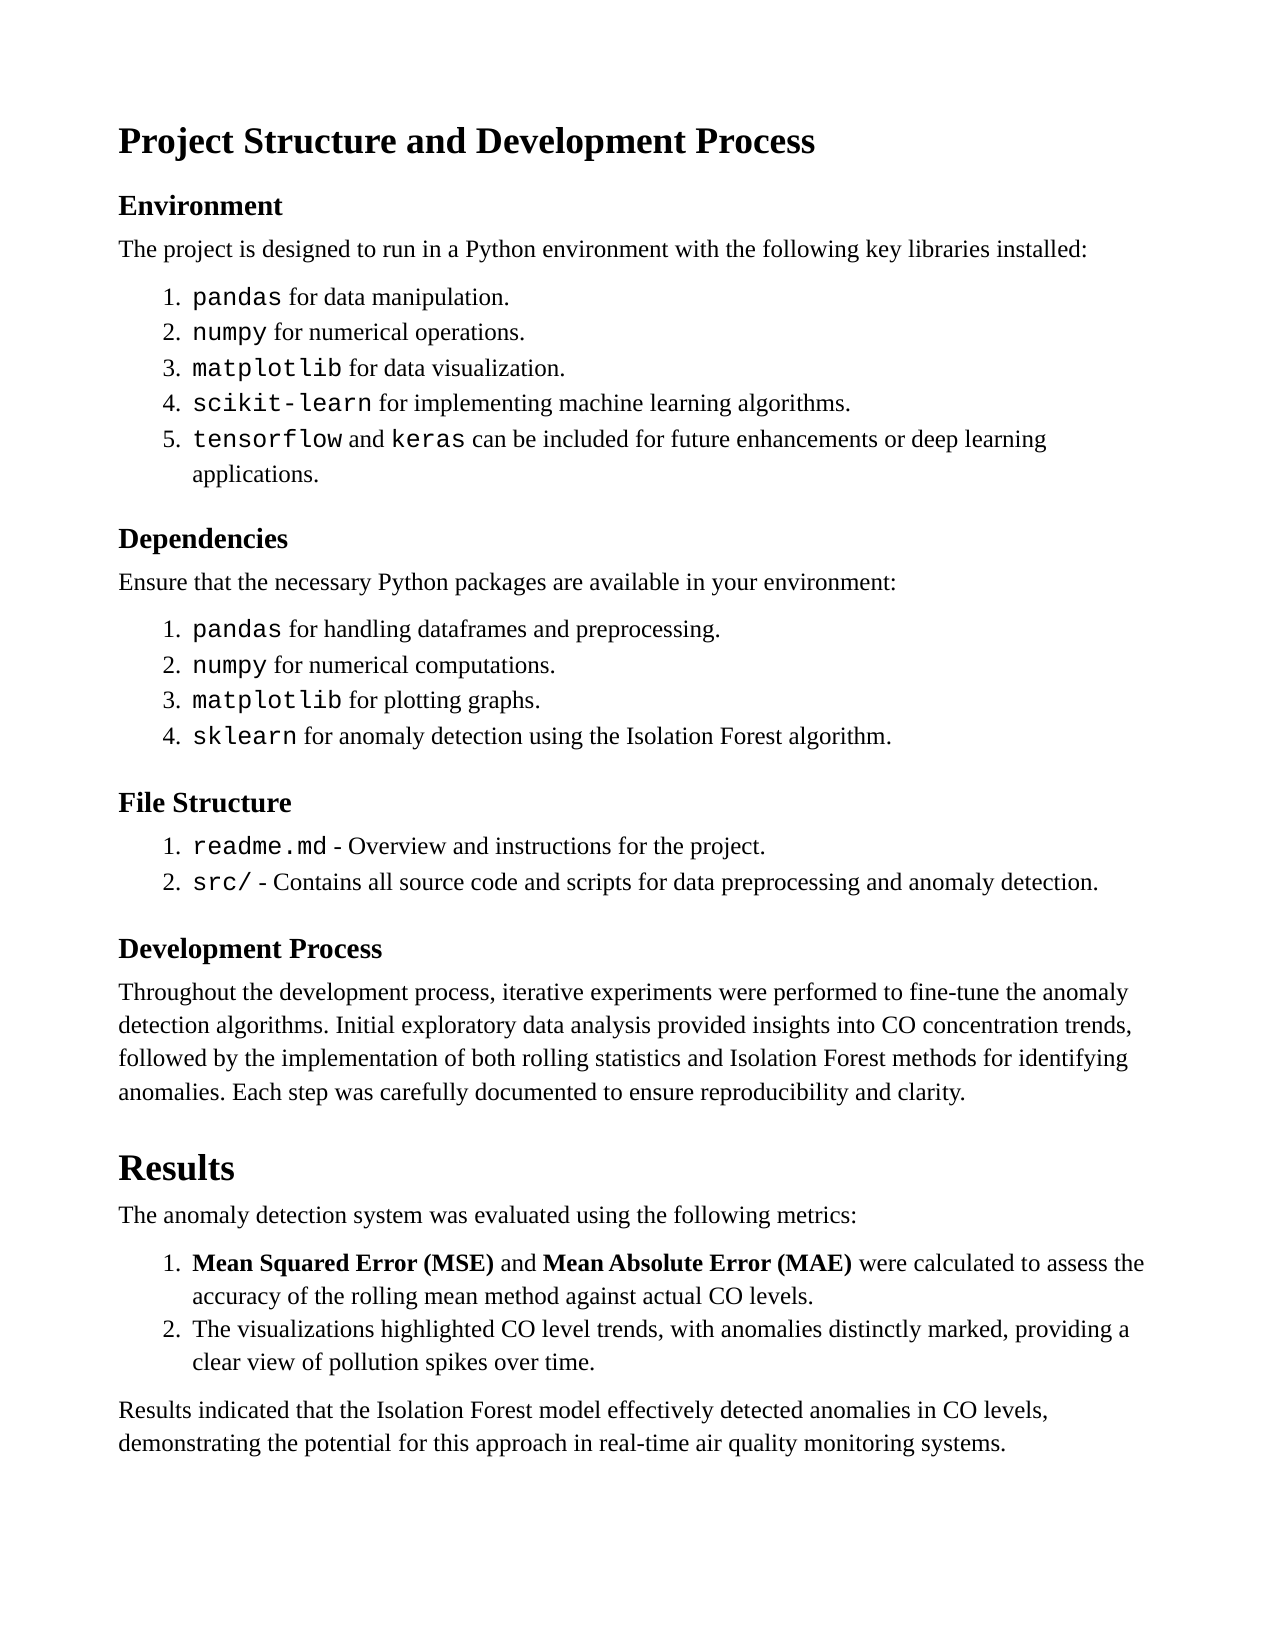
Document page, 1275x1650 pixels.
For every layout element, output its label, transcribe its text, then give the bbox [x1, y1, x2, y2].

text The project is designed to run in a Python environment with the following key libraries installed: [118, 234, 1157, 263]
list numpy for numerical computations. [162, 650, 1157, 681]
list pandas for handling dataframes and preprocessing. [162, 614, 1157, 645]
text Results indicated that the Isolation Forest model effectively detected anomalies in CO levels, demonstrating the potential for this approach in real-time air quality monitoring systems. [118, 1395, 1157, 1457]
list src/ - Contains all source code and scripts for data preprocessing and anomaly detection. [162, 867, 1157, 898]
list scikit-learn for implementing machine learning algorithms. [162, 388, 1157, 419]
list The visualizations highlighted CO level trends, with anomalies distinctly marked, providing a clear view of pollution spikes over time. [162, 1314, 1157, 1376]
subtitle File Structure [118, 785, 1157, 819]
text The anomaly detection system was evaluated using the following metrics: [118, 1201, 1157, 1229]
list matplotlib for plotting graphs. [162, 685, 1157, 716]
subtitle Dependencies [118, 521, 1157, 554]
subtitle Project Structure and Development Process [118, 118, 1157, 161]
list sklearn for anomaly detection using the Isolation Forest algorithm. [162, 721, 1157, 752]
list numpy for numerical operations. [162, 317, 1157, 348]
subtitle Environment [118, 188, 1157, 222]
subtitle Results [118, 1145, 1157, 1188]
text Ensure that the necessary Python packages are available in your environment: [118, 567, 1157, 596]
list matplotlib for data visualization. [162, 353, 1157, 384]
text Throughout the development process, iterative experiments were performed to fine-tune the anomaly detection algorithms. Initial exploratory data analysis provided insights into CO concentration trends, followed by the implementation of both rolling statistics and Isolation Forest methods for identifying anomalies. Each step was carefully documented to ensure reproducibility and clarity. [118, 977, 1157, 1105]
list readme.md - Overview and instructions for the project. [162, 831, 1157, 862]
subtitle Development Process [118, 931, 1157, 965]
list tensorflow and keras can be included for future enhancements or deep learning applications. [162, 424, 1157, 487]
list pandas for data manipulation. [162, 282, 1157, 313]
list Mean Squared Error (MSE) and Mean Absolute Error (MAE) were calculated to assess the accuracy of the rolling mean method against actual CO levels. [162, 1248, 1157, 1310]
